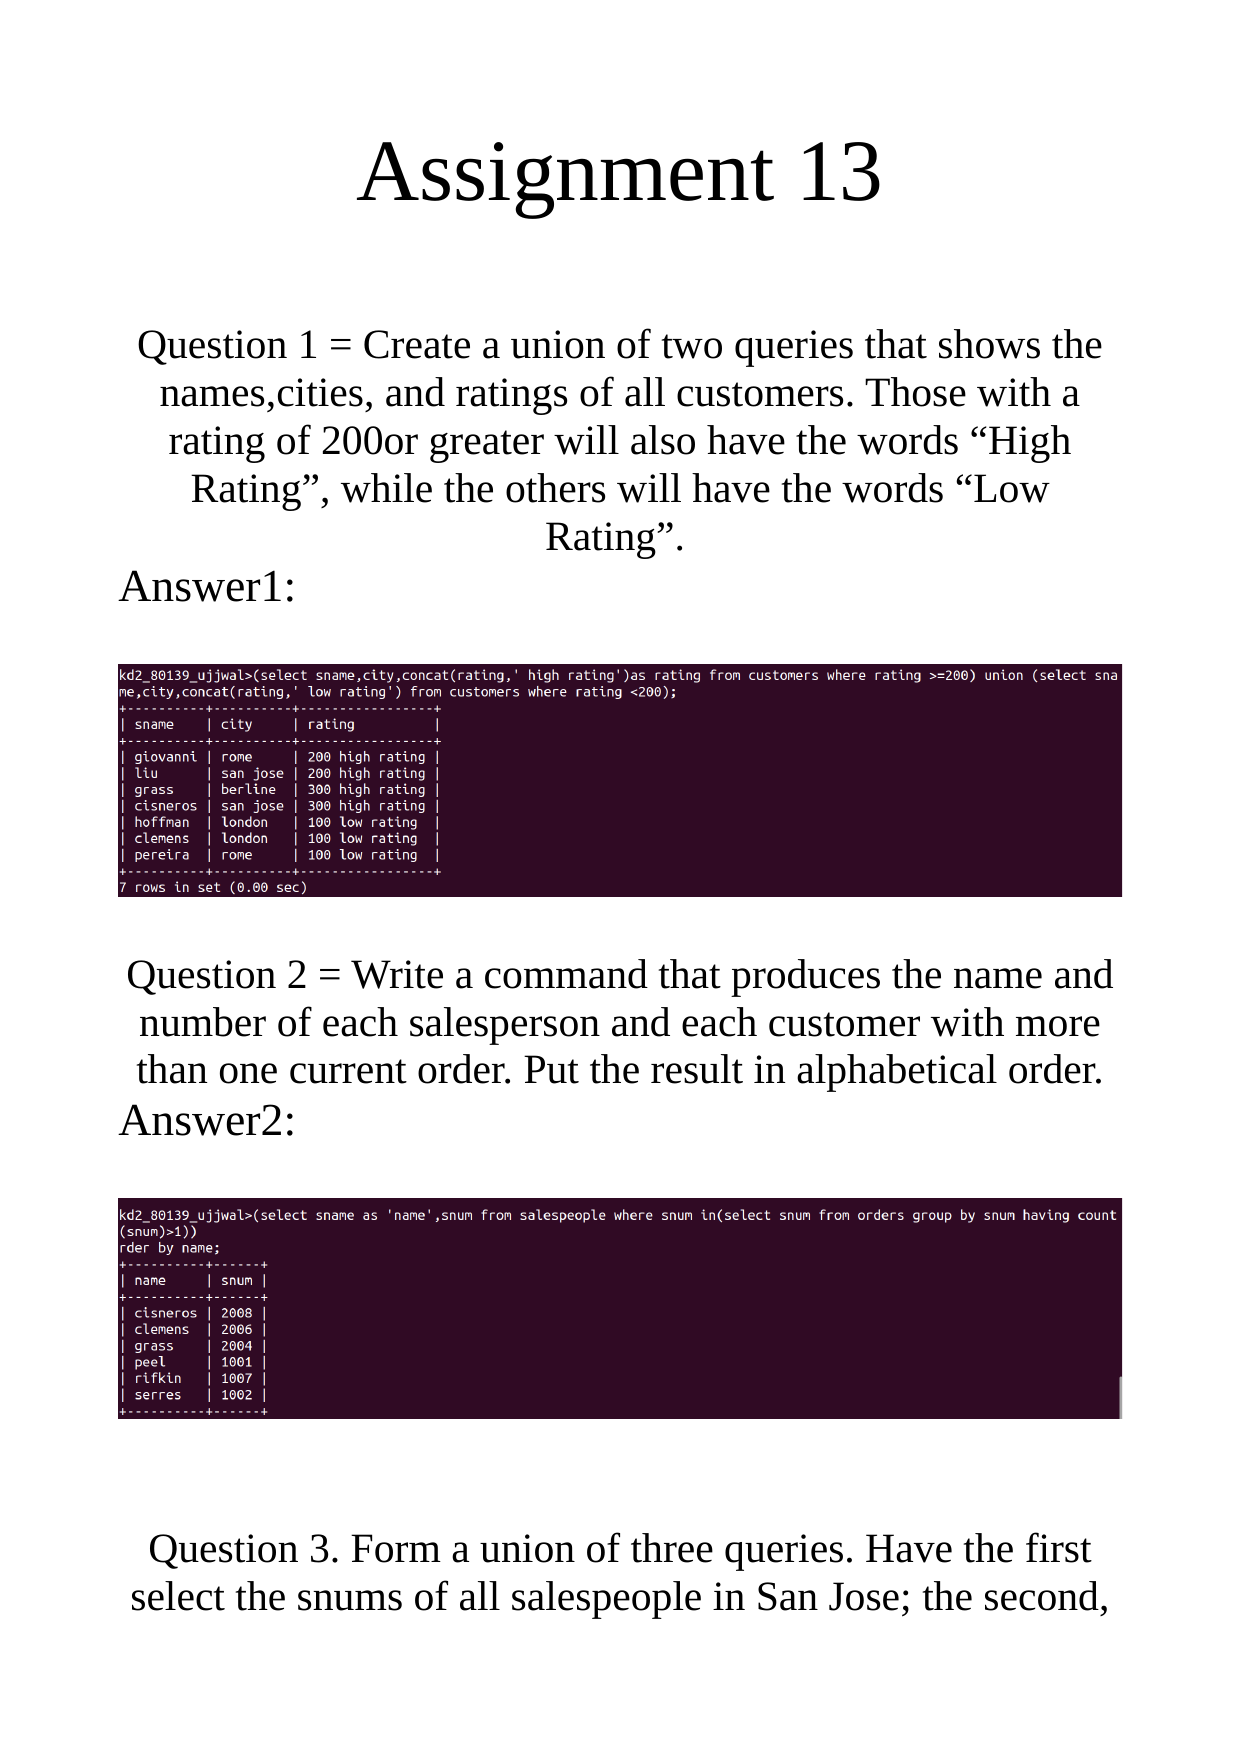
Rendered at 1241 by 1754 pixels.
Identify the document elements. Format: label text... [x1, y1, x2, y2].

picture [118, 1198, 1123, 1419]
picture [118, 664, 1123, 897]
text Question 3. Form a union of three queries. Have the first select the snums of all salespeople in San Jose; the second, [118, 1523, 1122, 1619]
text Answer1: [118, 559, 1122, 612]
text Question 2 = Write a command that produces the name and number of each salesperson and each customer with more than one current order. Put the result in alphabetical order. [118, 949, 1122, 1093]
text Answer2: [118, 1093, 1122, 1146]
text Question 1 = Create a union of two queries that shows the names,cities, and ratings of all customers. Those with a rating of 200or greater will also have the words “High Rating”, while the others will have the words “Low Rating”. [118, 319, 1122, 559]
text Assignment 13 [118, 118, 1122, 219]
